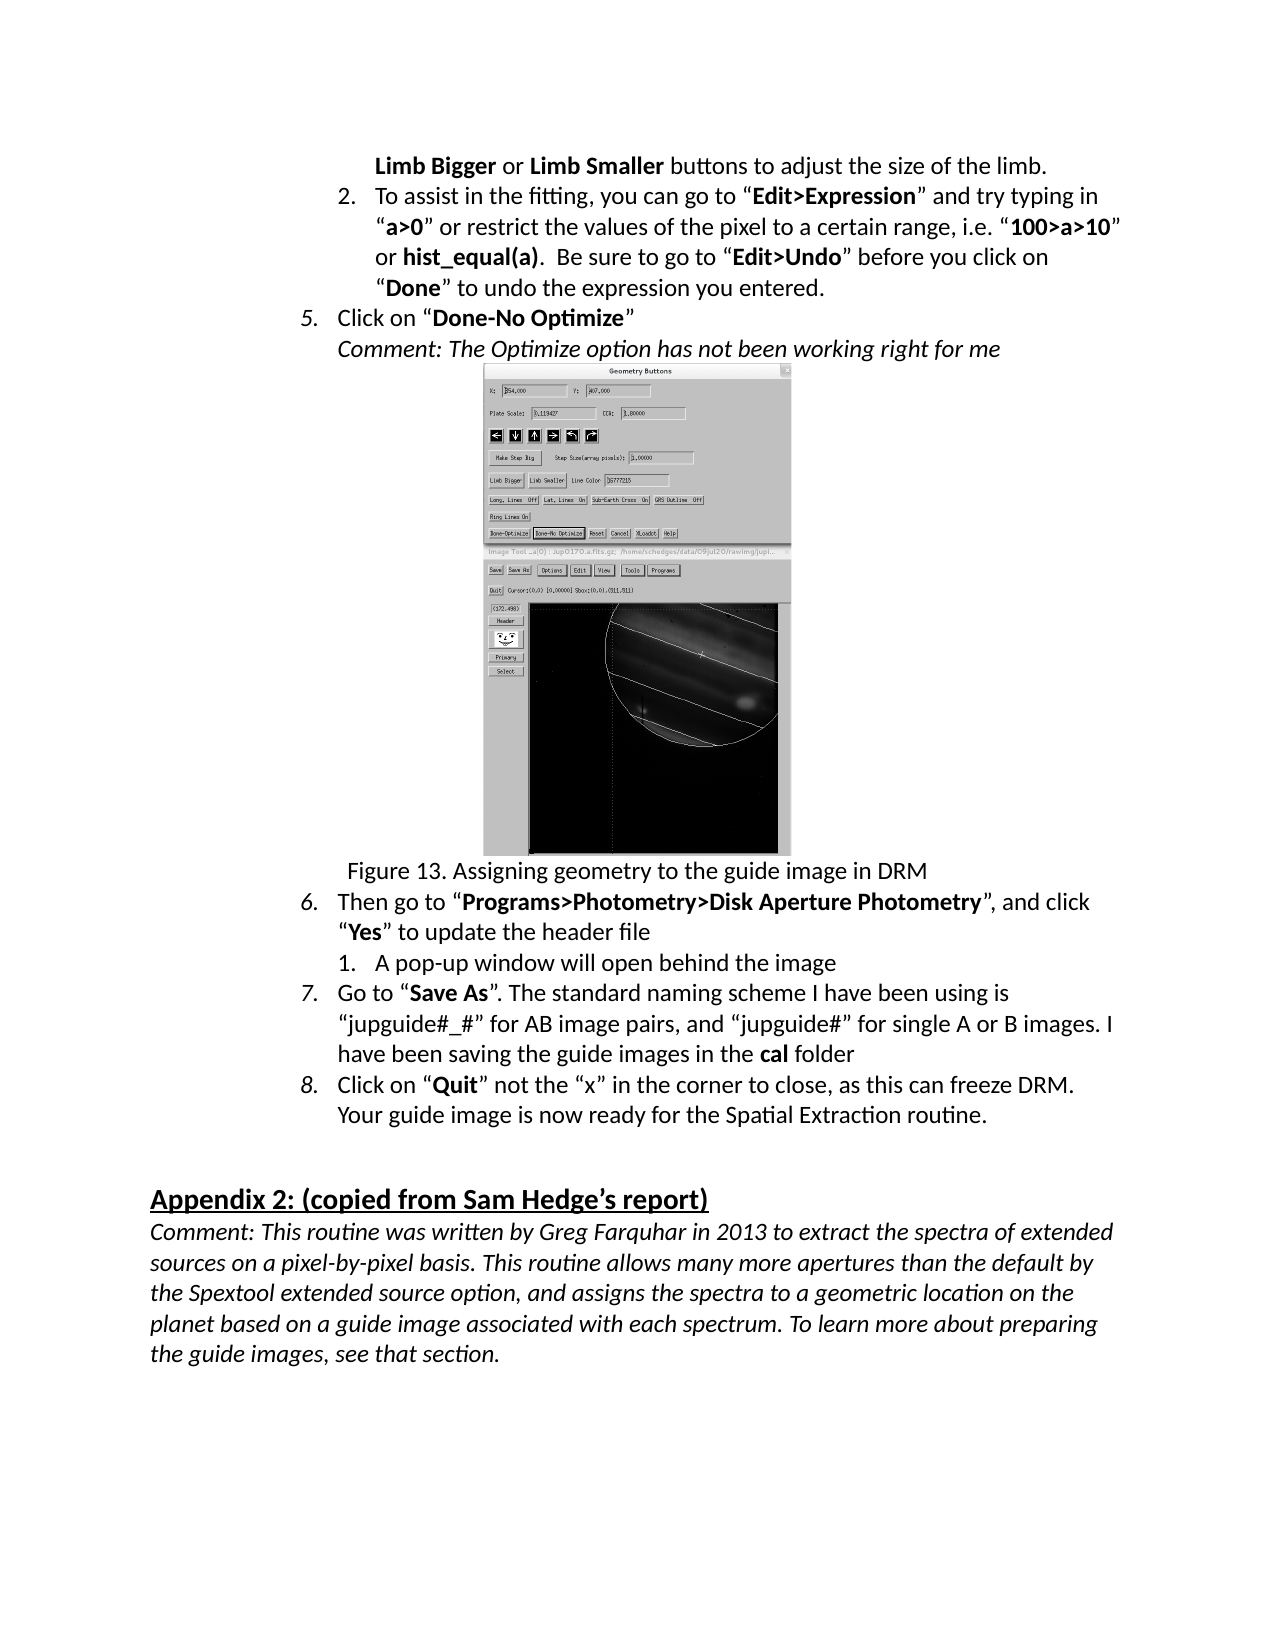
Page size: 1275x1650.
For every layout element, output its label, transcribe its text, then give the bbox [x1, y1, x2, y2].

subtitle A pop-up window will open behind the image [337, 947, 1125, 977]
text Appendix 2: (copied from Sam Hedge’s report) Comment: This routine was written by Greg Farquhar in 2013 to extract the spectra of extended sources on a pixel-by-pixel basis. This routine allows many more apertures than the default by the Spextool extended source option, and assigns the spectra to a geometric location on the planet based on a guide image associated with each spectrum. To learn more about preparing the guide images, see that section. [150, 1181, 1125, 1369]
picture [483, 363, 792, 856]
list Limb Bigger or Limb Smaller buttons to adjust the size of the limb. [337, 150, 1125, 181]
subtitle Figure 13. Assigning geometry to the guide image in DRM [150, 855, 1125, 886]
list To assist in the fitting, you can go to “Edit>Expression” and try typing in “a>0” or restrict the values of the pixel to a certain range, i.e. “100>a>10” or hist_equal(a). Be sure to go to “Edit>Undo” before you click on “Done” to undo the expression you entered. [337, 181, 1125, 303]
list Click on “Quit” not the “x” in the corner to close, as this can freeze DRM. Your guide image is now ready for the Spatial Extraction routine. [300, 1069, 1125, 1130]
list Click on “Done-No Optimize” Comment: The Optimize option has not been working right for me [300, 303, 1125, 364]
list Then go to “Programs>Photometry>Disk Aperture Photometry”, and click “Yes” to update the header file [300, 886, 1125, 947]
list Go to “Save As”. The standard naming scheme I have been using is “jupguide#_#” for AB image pairs, and “jupguide#” for single A or B images. I have been saving the guide images in the cal folder [300, 977, 1125, 1069]
